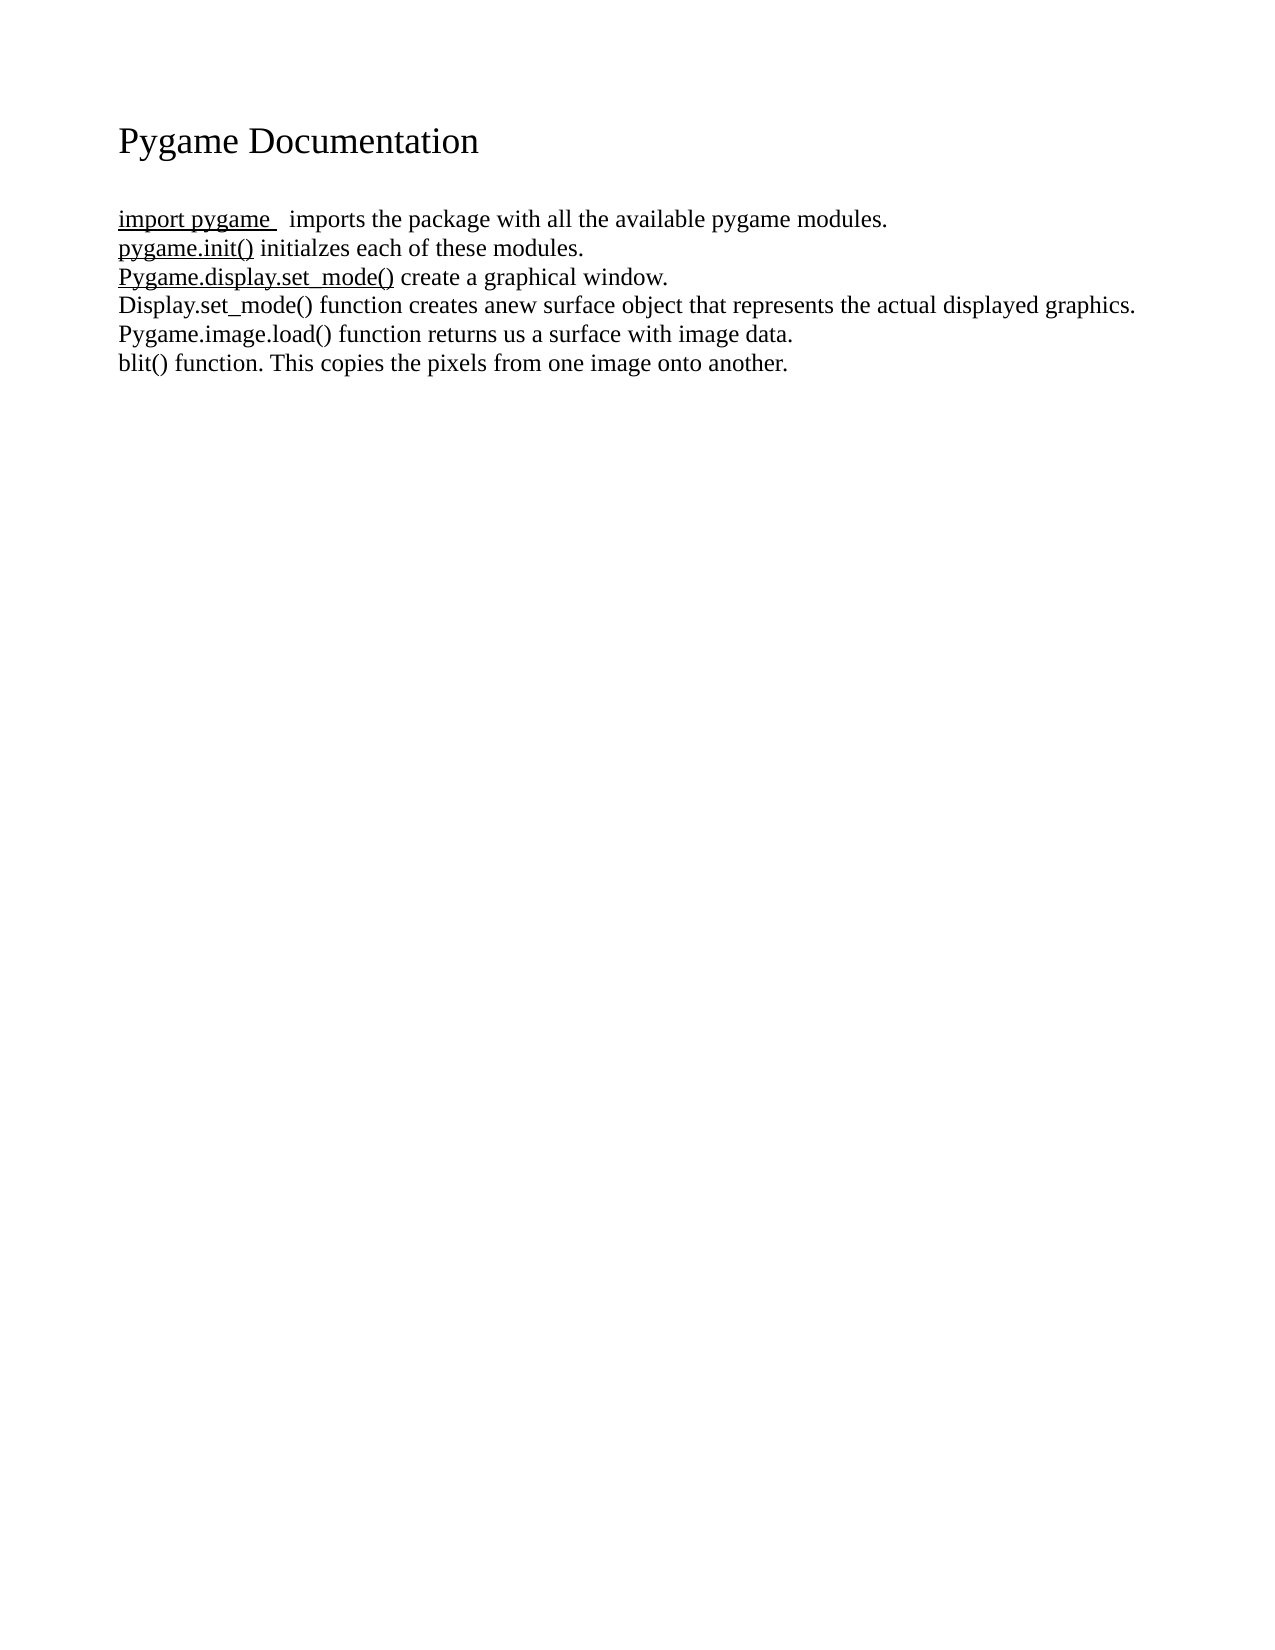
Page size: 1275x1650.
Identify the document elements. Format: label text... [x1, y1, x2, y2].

text Pygame.image.load() function returns us a surface with image data. [118, 319, 1157, 348]
text import pygame imports the package with all the available pygame modules. [118, 204, 1157, 233]
text Display.set_mode() function creates anew surface object that represents the actual displayed graphics. [118, 291, 1157, 319]
text blit() function. This copies the pixels from one image onto another. [118, 348, 1157, 377]
text Pygame.display.set_mode() create a graphical window. [118, 262, 1157, 291]
text pygame.init() initialzes each of these modules. [118, 233, 1157, 262]
text Pygame Documentation [118, 118, 1157, 161]
